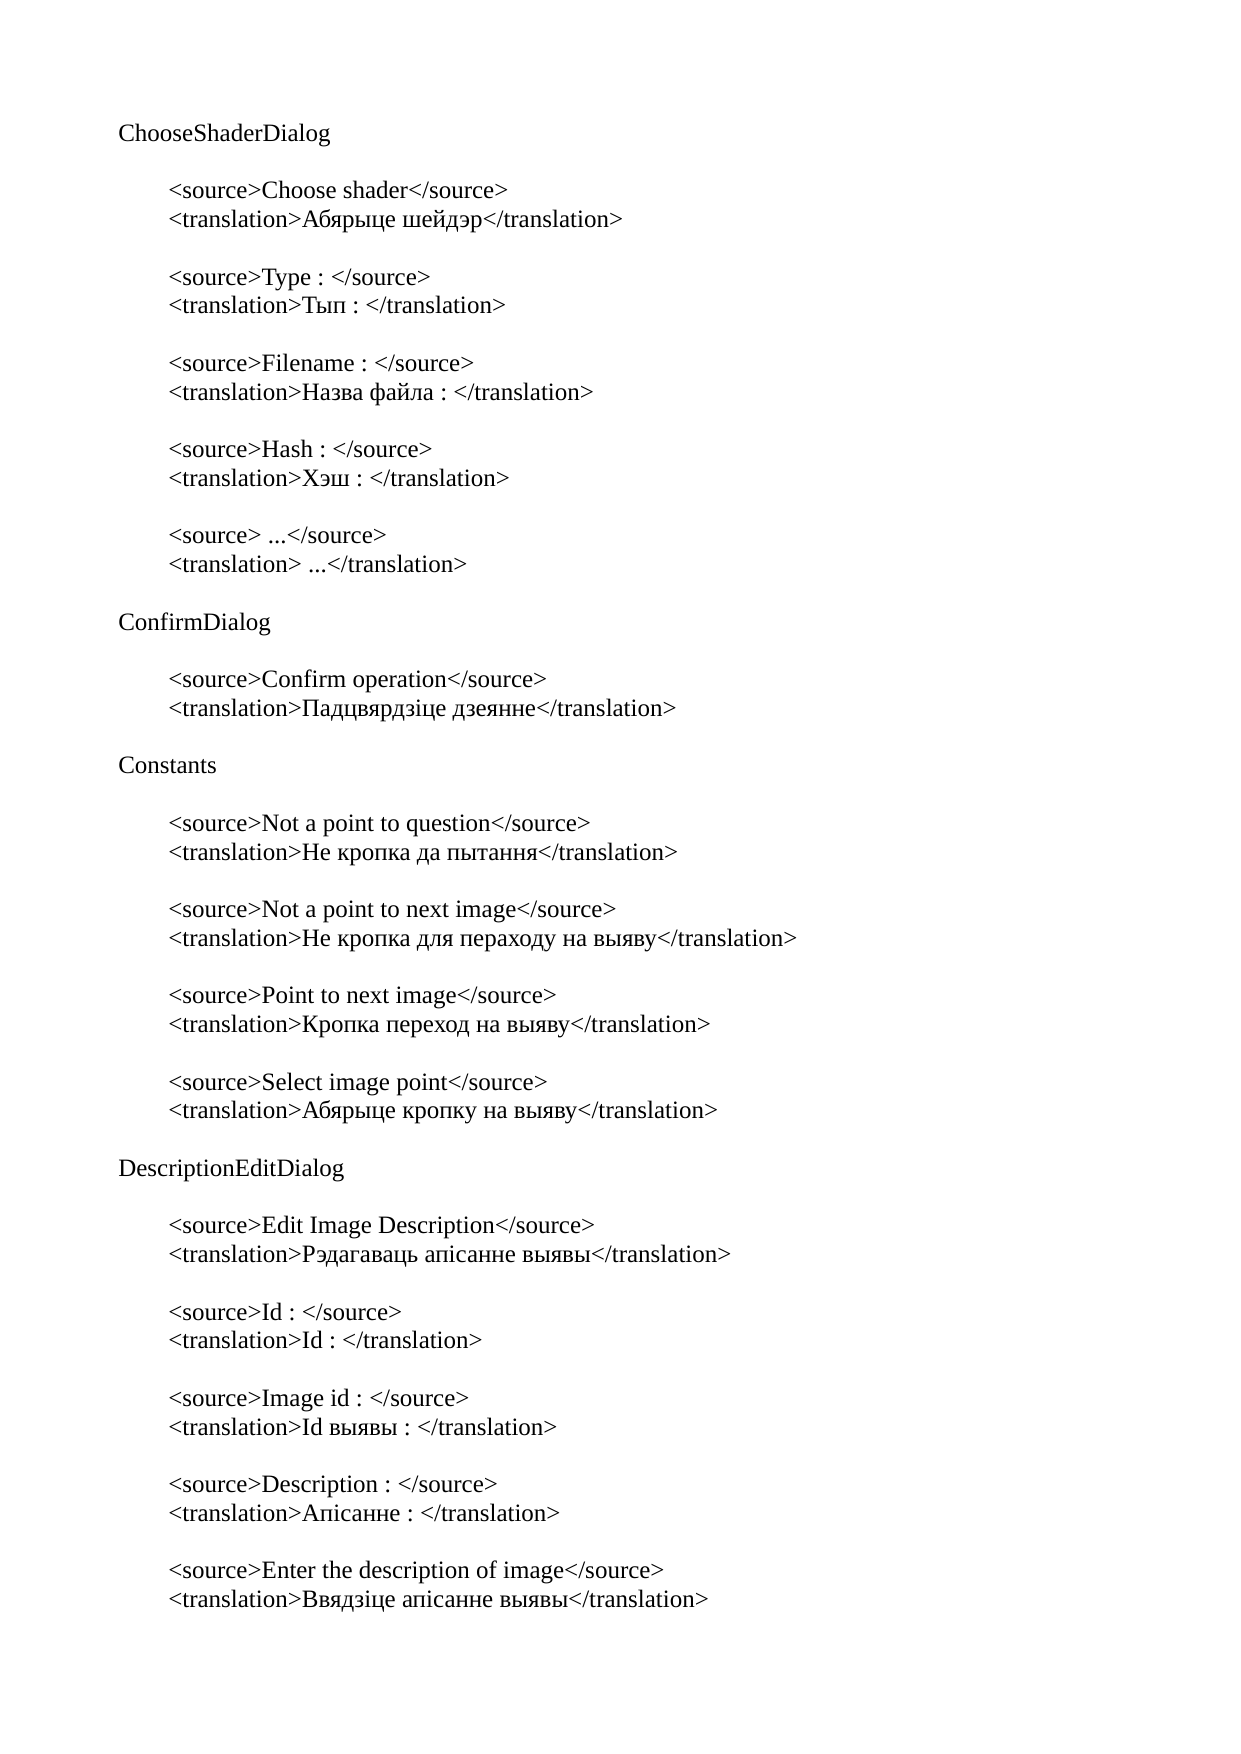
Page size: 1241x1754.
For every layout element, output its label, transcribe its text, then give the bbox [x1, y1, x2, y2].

text <translation>Id : </translation> [118, 1326, 1122, 1354]
text <translation>Падцвярдзіце дзеянне</translation> [118, 693, 1122, 722]
text <translation>Тып : </translation> [118, 291, 1122, 319]
text <source> ...</source> [118, 521, 1122, 549]
text <source>Id : </source> [118, 1297, 1122, 1326]
text ConfirmDialog [118, 607, 1122, 636]
text <translation>Хэш : </translation> [118, 463, 1122, 492]
text Constants [118, 751, 1122, 779]
text <translation>Назва файла : </translation> [118, 377, 1122, 406]
text <translation>Не кропка да пытання</translation> [118, 837, 1122, 866]
text <translation>Апісанне : </translation> [118, 1498, 1122, 1527]
text <translation>Кропка переход на выяву</translation> [118, 1009, 1122, 1038]
text <source>Not a point to next image</source> [118, 894, 1122, 923]
text <source>Hash : </source> [118, 434, 1122, 463]
text <source>Type : </source> [118, 262, 1122, 291]
text <source>Image id : </source> [118, 1383, 1122, 1412]
text <source>Enter the description of image</source> [118, 1556, 1122, 1584]
text <source>Edit Image Description</source> [118, 1211, 1122, 1239]
text <translation>Рэдагаваць апісанне выявы</translation> [118, 1239, 1122, 1268]
text <translation>Абярыце кропку на выяву</translation> [118, 1096, 1122, 1124]
text ChooseShaderDialog [118, 118, 1122, 147]
text <translation>Id выявы : </translation> [118, 1412, 1122, 1441]
text <source>Choose shader</source> [118, 176, 1122, 204]
text <translation>Абярыце шейдэр</translation> [118, 204, 1122, 233]
text DescriptionEditDialog [118, 1153, 1122, 1182]
text <source>Filename : </source> [118, 348, 1122, 377]
text <translation>Не кропка для пераходу на выяву</translation> [118, 923, 1122, 952]
text <source>Point to next image</source> [118, 981, 1122, 1009]
text <source>Not a point to question</source> [118, 808, 1122, 837]
text <source>Confirm operation</source> [118, 664, 1122, 693]
text <source>Description : </source> [118, 1469, 1122, 1498]
text <source>Select image point</source> [118, 1067, 1122, 1096]
text <translation>Ввядзіце апісанне выявы</translation> [118, 1584, 1122, 1613]
text <translation> ...</translation> [118, 549, 1122, 578]
